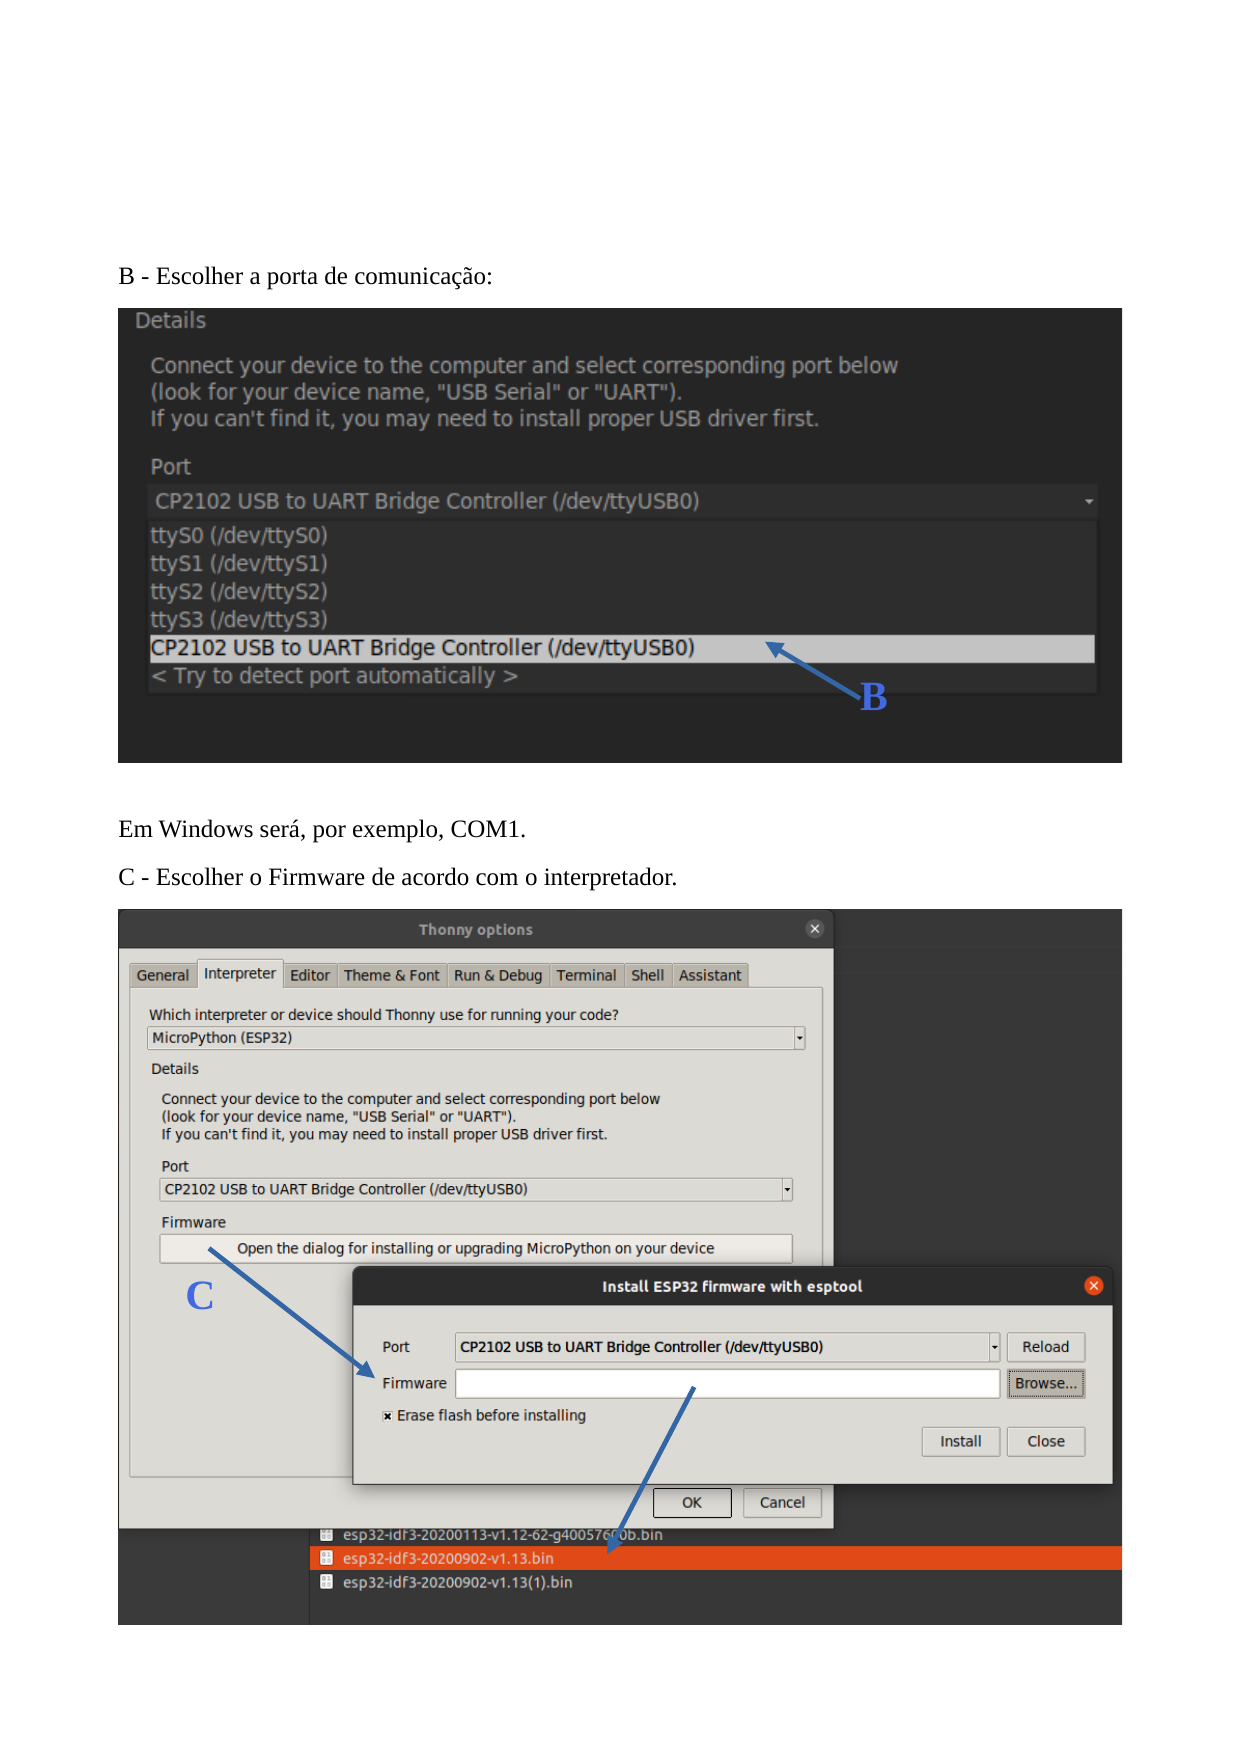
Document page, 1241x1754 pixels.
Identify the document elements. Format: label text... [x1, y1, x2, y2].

picture [118, 909, 1123, 1625]
text B - Escolher a porta de comunicação: [118, 261, 1122, 290]
text C - Escolher o Firmware de acordo com o interpretador. [118, 862, 1122, 891]
picture [118, 308, 1123, 763]
text Em Windows será, por exemplo, COM1. [118, 814, 1122, 843]
